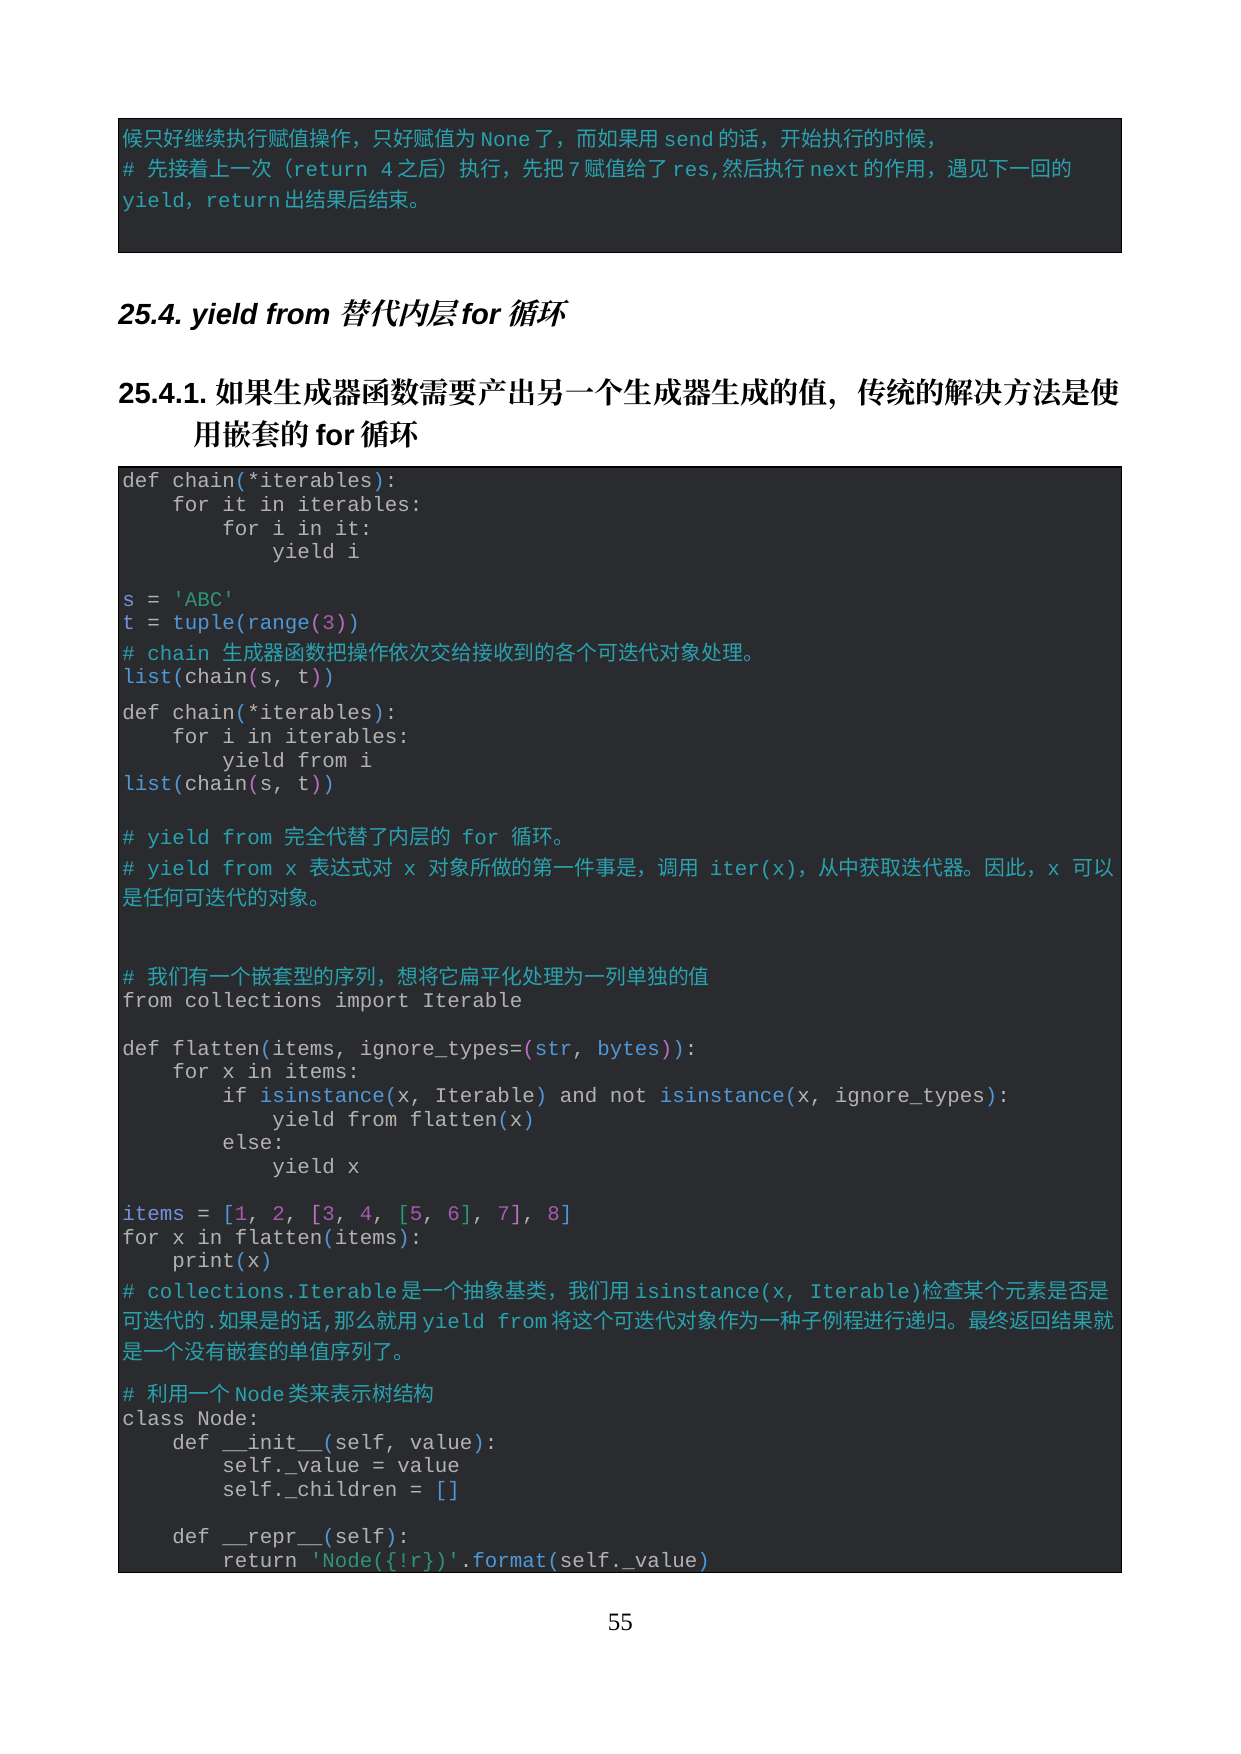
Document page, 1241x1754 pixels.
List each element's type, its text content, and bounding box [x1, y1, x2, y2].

text else: [119, 1128, 1121, 1152]
text list(chain(s, t)) [119, 662, 1121, 690]
text # 先接着上一次（return 4之后）执行，先把7赋值给了res,然后执行next的作用，遇见下一回的yield，return出结果后结束。 [119, 148, 1121, 213]
text for i in iterables: [119, 722, 1121, 746]
text print(x) [119, 1247, 1121, 1270]
text yield from i [119, 746, 1121, 769]
text def __repr__(self): [119, 1522, 1121, 1546]
text # collections.Iterable是一个抽象基类，我们用isinstance(x, Iterable)检查某个元素是否是可迭代的.如果是的话,那么就用yield from将这个可迭代对象作为一种子例程进行递归。最终返回结果就是一个没有嵌套的单值序列了。 [119, 1270, 1121, 1365]
subtitle yield from 替代内层for循环 [118, 291, 1122, 333]
text # 我们有一个嵌套型的序列，想将它扁平化处理为一列单独的值 [119, 956, 1121, 986]
text def chain(*iterables): [119, 698, 1121, 722]
text 候只好继续执行赋值操作，只好赋值为None了，而如果用send的话，开始执行的时候， [119, 119, 1121, 148]
text # chain 生成器函数把操作依次交给接收到的各个可迭代对象处理。 [119, 632, 1121, 662]
text for x in items: [119, 1057, 1121, 1081]
text for i in it: [119, 514, 1121, 537]
text # yield from x 表达式对 x 对象所做的第一件事是，调用 iter(x)，从中获取迭代器。因此，x 可以是任何可迭代的对象。 [119, 847, 1121, 912]
text def __init__(self, value): [119, 1428, 1121, 1451]
text s = 'ABC' [119, 584, 1121, 608]
text # 利用一个Node类来表示树结构 [119, 1374, 1121, 1404]
text def chain(*iterables): [119, 468, 1121, 490]
text t = tuple(range(3)) [119, 608, 1121, 632]
subtitle 如果生成器函数需要产出另一个生成器生成的值，传统的解决方法是使用嵌套的for循环 [118, 370, 1122, 454]
text def flatten(items, ignore_types=(str, bytes)): [119, 1034, 1121, 1057]
text yield i [119, 537, 1121, 561]
text class Node: [119, 1404, 1121, 1428]
text self._value = value [119, 1451, 1121, 1475]
text for x in flatten(items): [119, 1223, 1121, 1247]
text if isinstance(x, Iterable) and not isinstance(x, ignore_types): [119, 1081, 1121, 1105]
text yield from flatten(x) [119, 1105, 1121, 1128]
text yield x [119, 1152, 1121, 1176]
text # yield from 完全代替了内层的 for 循环。 [119, 817, 1121, 847]
text items = [1, 2, [3, 4, [5, 6], 7], 8] [119, 1199, 1121, 1223]
text from collections import Iterable [119, 986, 1121, 1010]
text self._children = [] [119, 1475, 1121, 1499]
text for it in iterables: [119, 490, 1121, 514]
text return 'Node({!r})'.format(self._value) [119, 1546, 1121, 1572]
text list(chain(s, t)) [119, 769, 1121, 793]
